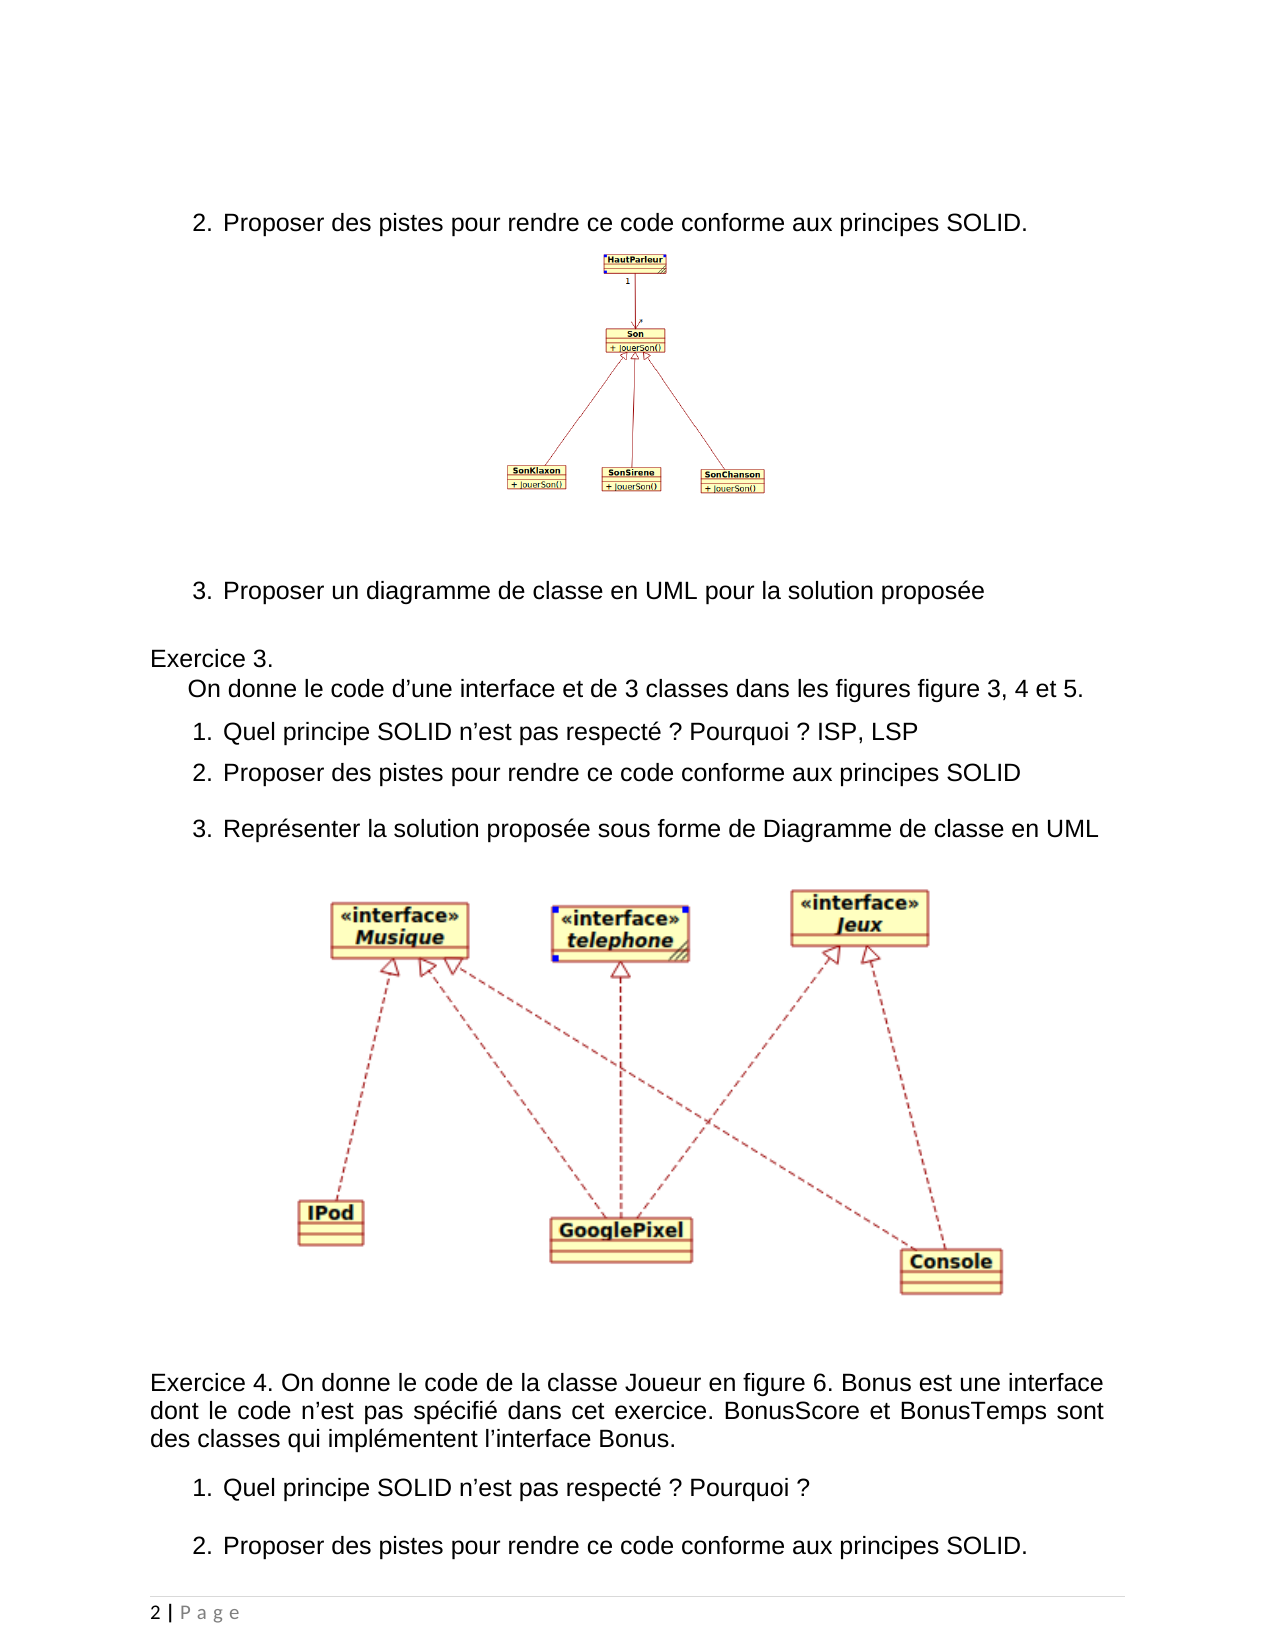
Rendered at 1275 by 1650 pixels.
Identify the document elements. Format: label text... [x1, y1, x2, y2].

text On donne le code d’une interface et de 3 classes dans les figures figure 3, 4 et 5. [187, 674, 1125, 703]
picture [232, 863, 1043, 1369]
text Exercice 3. [150, 644, 1125, 673]
list Représenter la solution proposée sous forme de Diagramme de classe en UML [192, 816, 1106, 843]
picture [464, 236, 811, 522]
text Exercice 4. On donne le code de la classe Joueur en figure 6. Bonus est une interface dont le code n’est pas spécifié dans cet exercice. BonusScore et BonusTemps sont des classes qui implémentent l’interface Bonus. [150, 886, 1106, 1453]
list Proposer des pistes pour rendre ce code conforme aux principes SOLID. [192, 1531, 1125, 1588]
list Proposer un diagramme de classe en UML pour la solution proposée [192, 576, 1125, 605]
list Quel principe SOLID n’est pas respecté ? Pourquoi ? [192, 1473, 1125, 1531]
list Proposer des pistes pour rendre ce code conforme aux principes SOLID. [192, 207, 1125, 236]
list Proposer des pistes pour rendre ce code conforme aux principes SOLID [192, 759, 1106, 787]
list Quel principe SOLID n’est pas respecté ? Pourquoi ? ISP, LSP [192, 717, 1125, 746]
